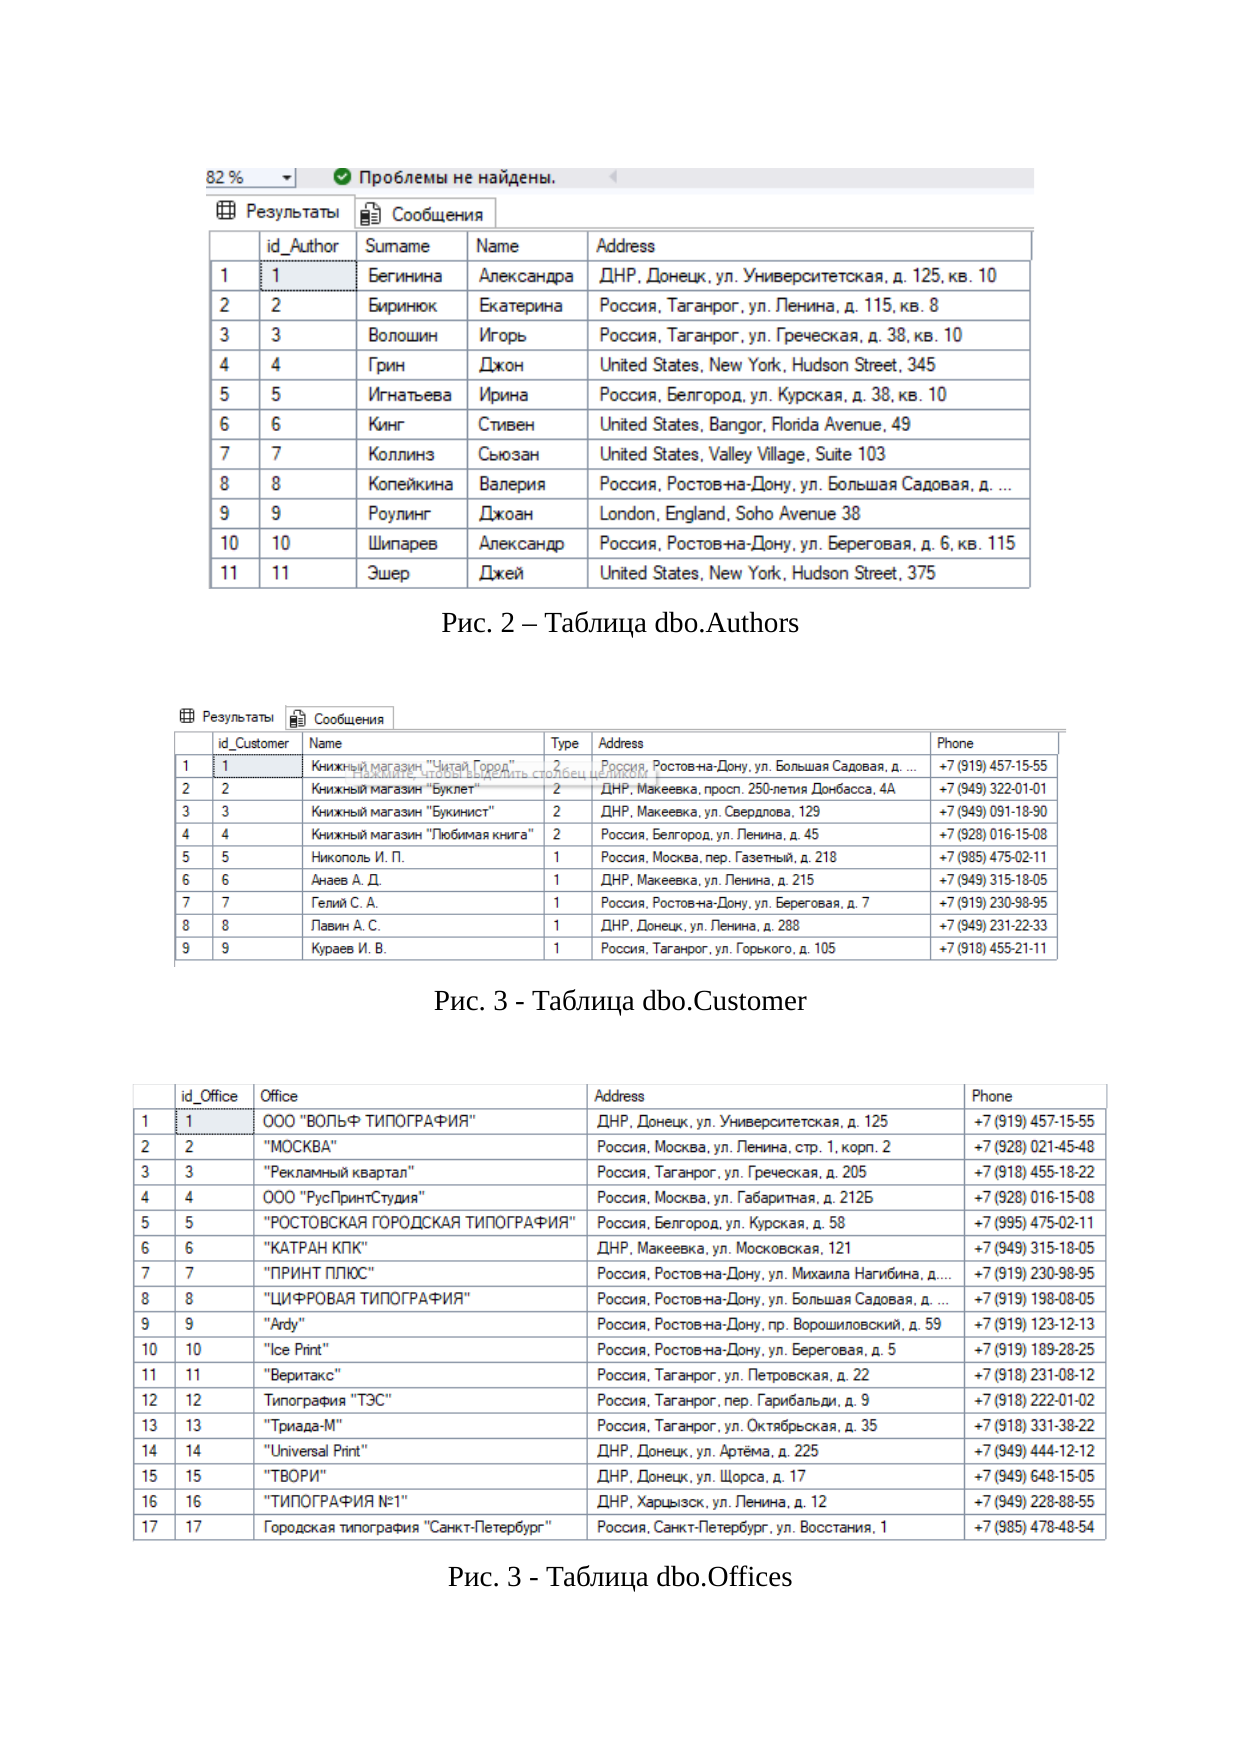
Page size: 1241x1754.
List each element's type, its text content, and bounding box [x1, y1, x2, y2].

text Рис. 3 - Таблица dbo.Offices [118, 1559, 1122, 1592]
picture [174, 705, 1067, 967]
picture [206, 168, 1035, 589]
text Рис. 2 – Таблица dbo.Authors [118, 605, 1122, 639]
picture [132, 1084, 1108, 1542]
text Рис. 3 - Таблица dbo.Customer [118, 983, 1122, 1017]
